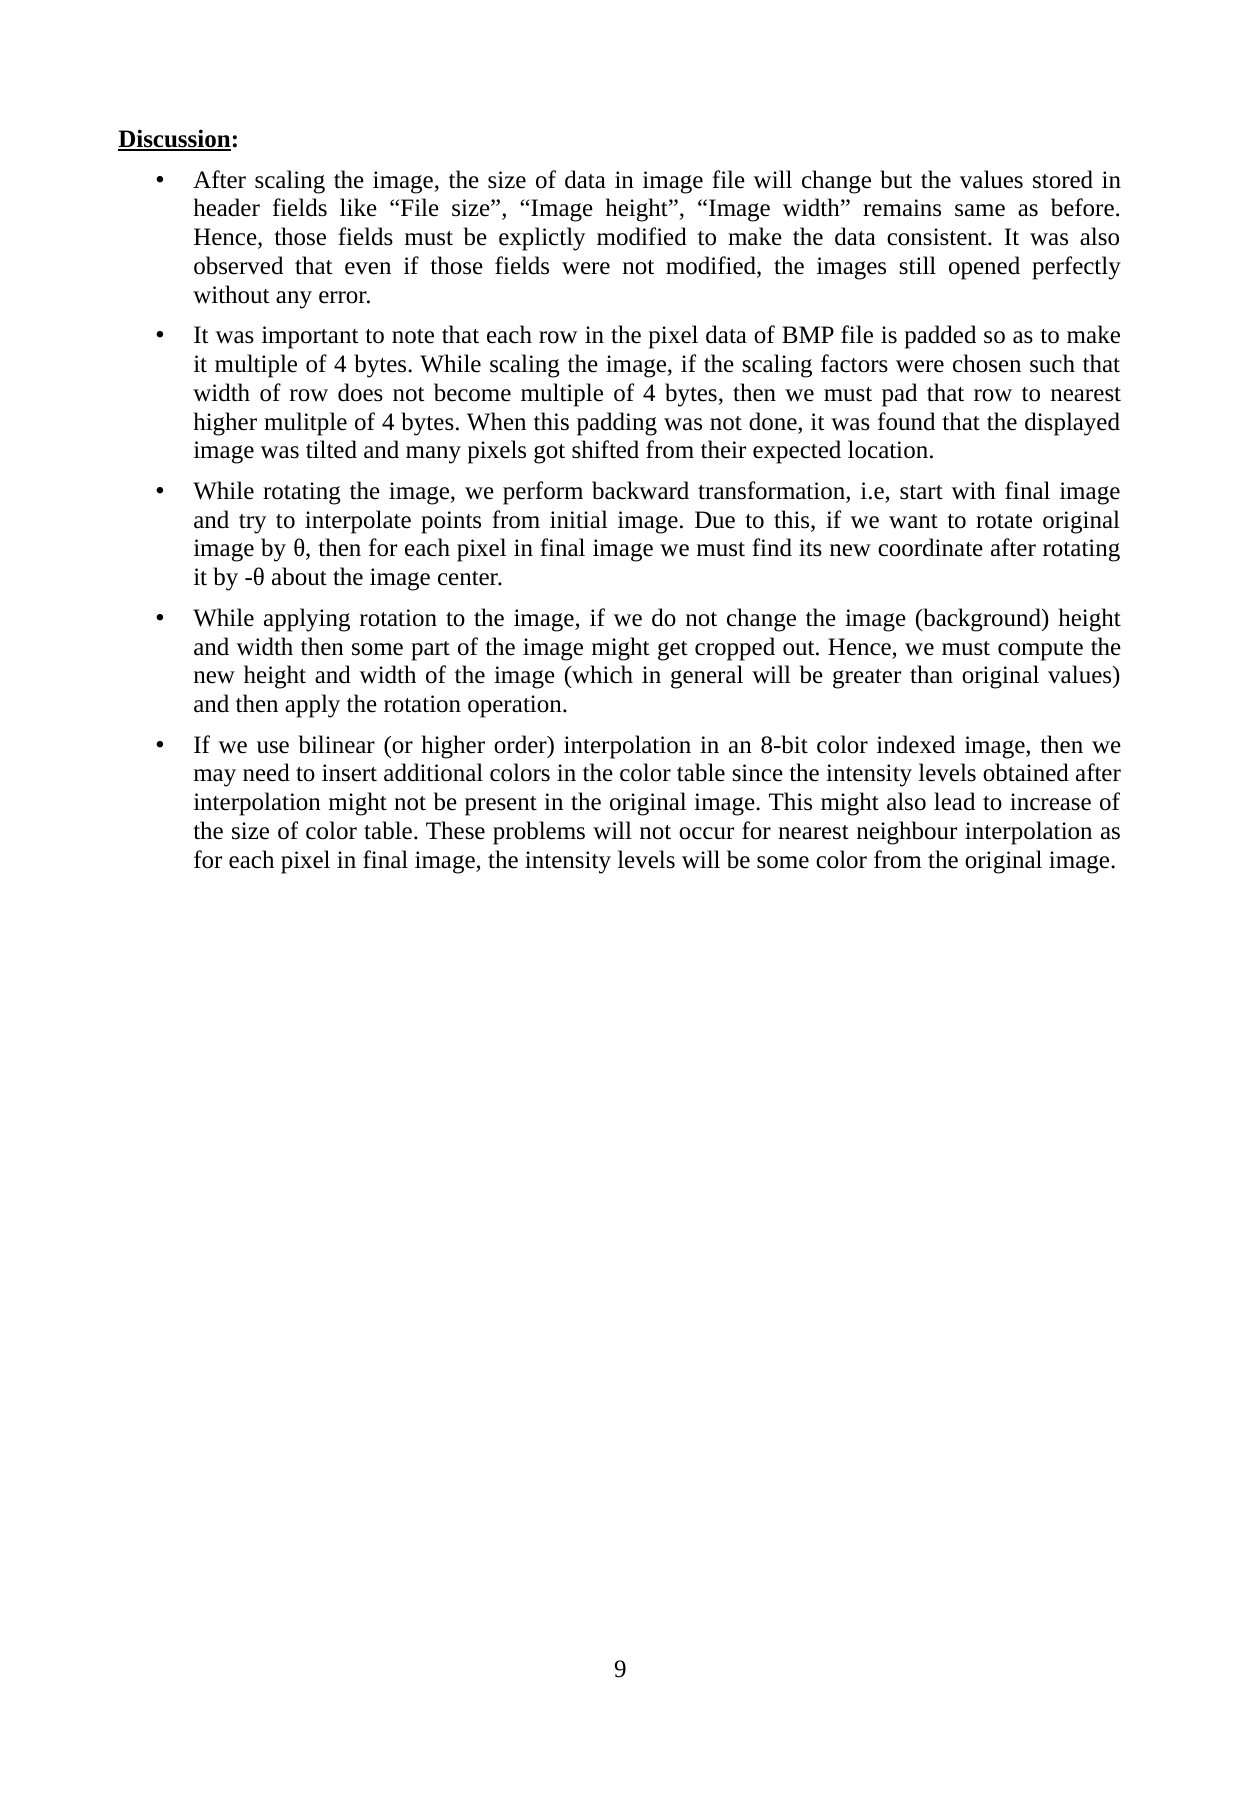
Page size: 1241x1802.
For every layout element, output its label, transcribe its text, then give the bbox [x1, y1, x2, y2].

list If we use bilinear (or higher order) interpolation in an 8-bit color indexed image, then we may need to insert additional colors in the color table since the intensity levels obtained after interpolation might not be present in the original image. This might also lead to increase of the size of color table. These problems will not occur for nearest neighbour interpolation as for each pixel in final image, the intensity levels will be some color from the original image. [156, 730, 1122, 873]
list After scaling the image, the size of data in image file will change but the values stored in header fields like “File size”, “Image height”, “Image width” remains same as before. Hence, those fields must be explictly modified to make the data consistent. It was also observed that even if those fields were not modified, the images still opened perfectly without any error. [156, 165, 1122, 308]
list While applying rotation to the image, if we do not change the image (background) height and width then some part of the image might get cropped out. Hence, we must compute the new height and width of the image (which in general will be greater than original values) and then apply the rotation operation. [156, 603, 1122, 718]
text Discussion: [118, 124, 1122, 153]
list It was important to note that each row in the pixel data of BMP file is padded so as to make it multiple of 4 bytes. While scaling the image, if the scaling factors were chosen such that width of row does not become multiple of 4 bytes, then we must pad that row to nearest higher mulitple of 4 bytes. When this padding was not done, it was found that the displayed image was tilted and many pixels got shifted from their expected location. [156, 320, 1122, 464]
list While rotating the image, we perform backward transformation, i.e, start with final image and try to interpolate points from initial image. Due to this, if we want to rotate original image by θ, then for each pixel in final image we must find its new coordinate after rotating it by -θ about the image center. [156, 476, 1122, 591]
